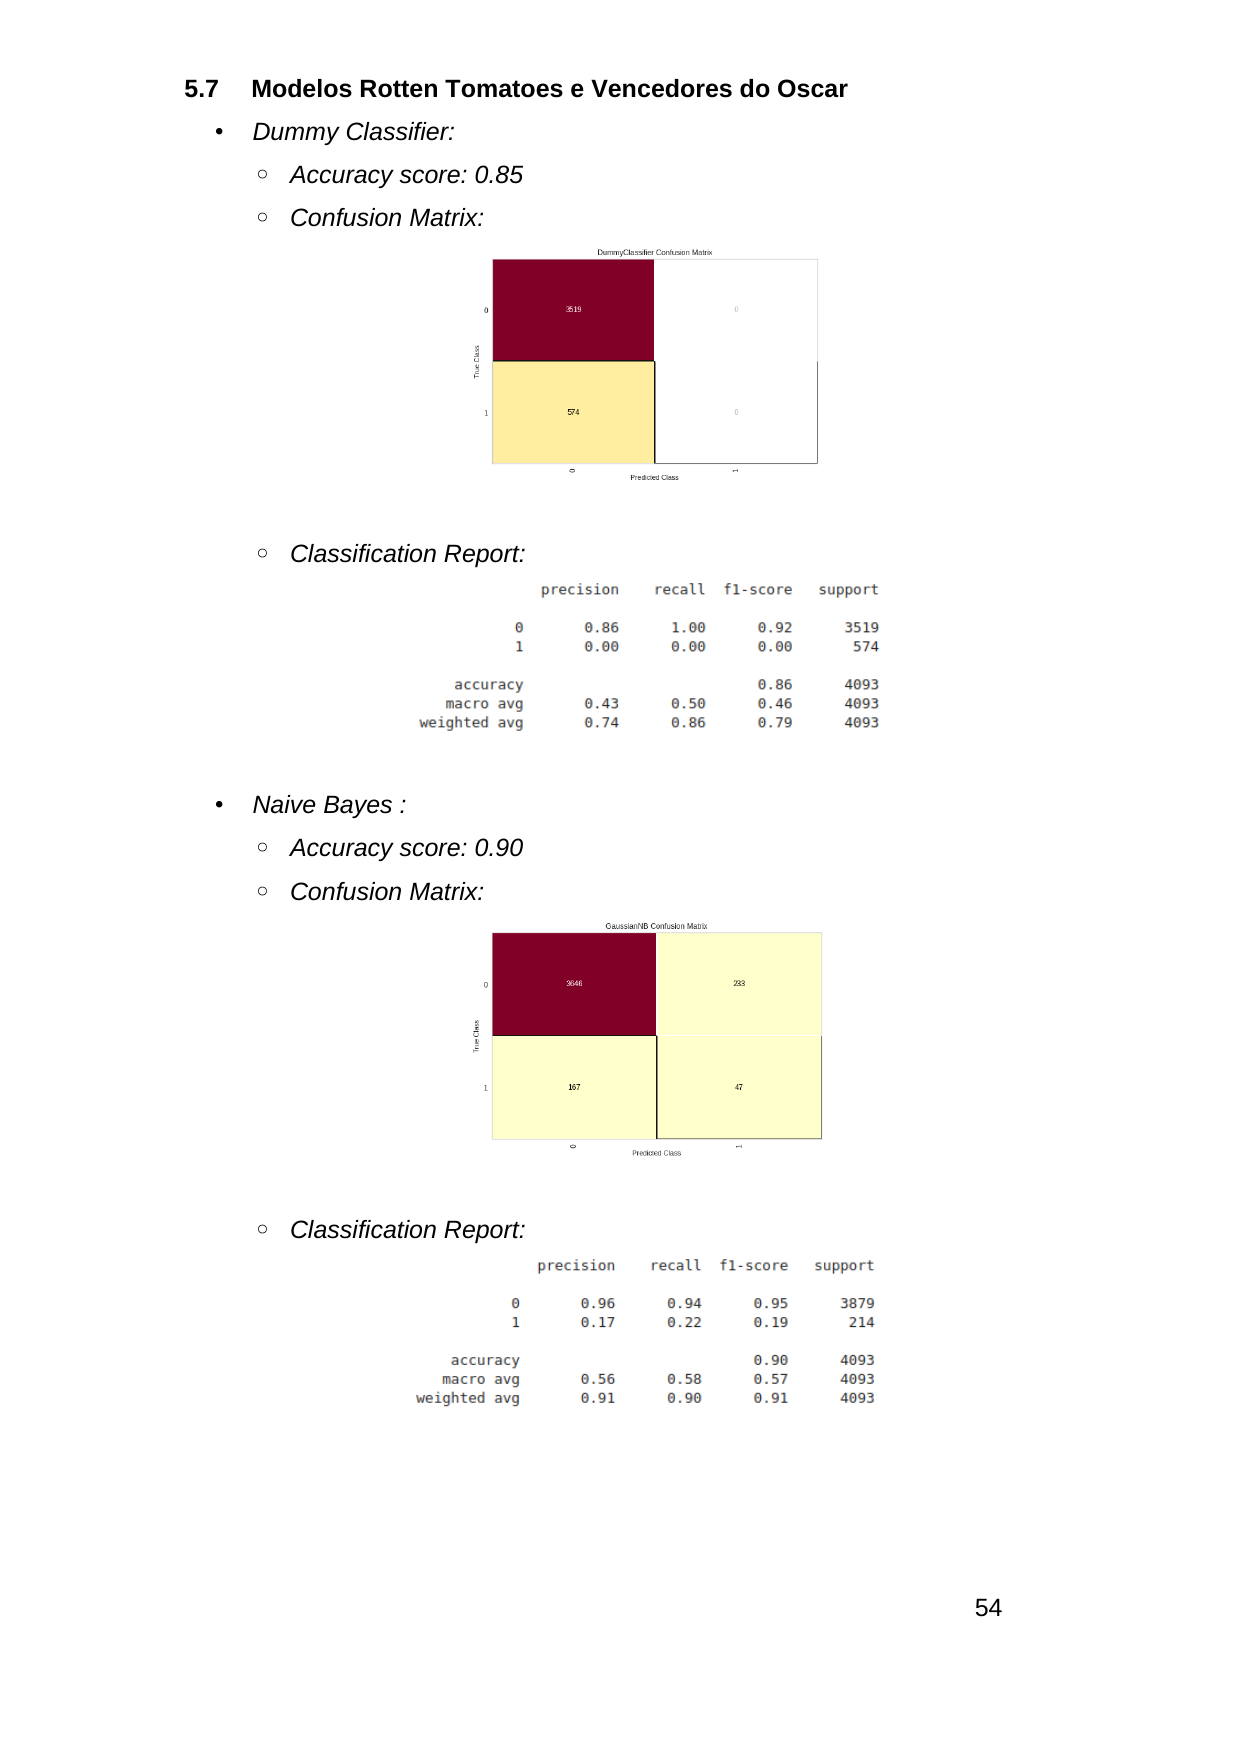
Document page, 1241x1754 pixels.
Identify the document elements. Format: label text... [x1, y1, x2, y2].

picture [413, 1257, 886, 1414]
list Naive Bayes : [215, 790, 1122, 819]
picture [472, 246, 827, 482]
list Confusion Matrix: [252, 203, 1122, 232]
list Classification Report: [252, 1214, 1122, 1243]
list Accuracy score: 0.90 [252, 833, 1122, 862]
subtitle Modelos Rotten Tomatoes e Vencedores do Oscar [177, 74, 1122, 103]
picture [413, 581, 886, 733]
list Confusion Matrix: [252, 876, 1122, 905]
list Dummy Classifier: [215, 117, 1122, 146]
list Classification Report: [252, 539, 1122, 567]
picture [472, 919, 827, 1157]
list Accuracy score: 0.85 [252, 160, 1122, 189]
